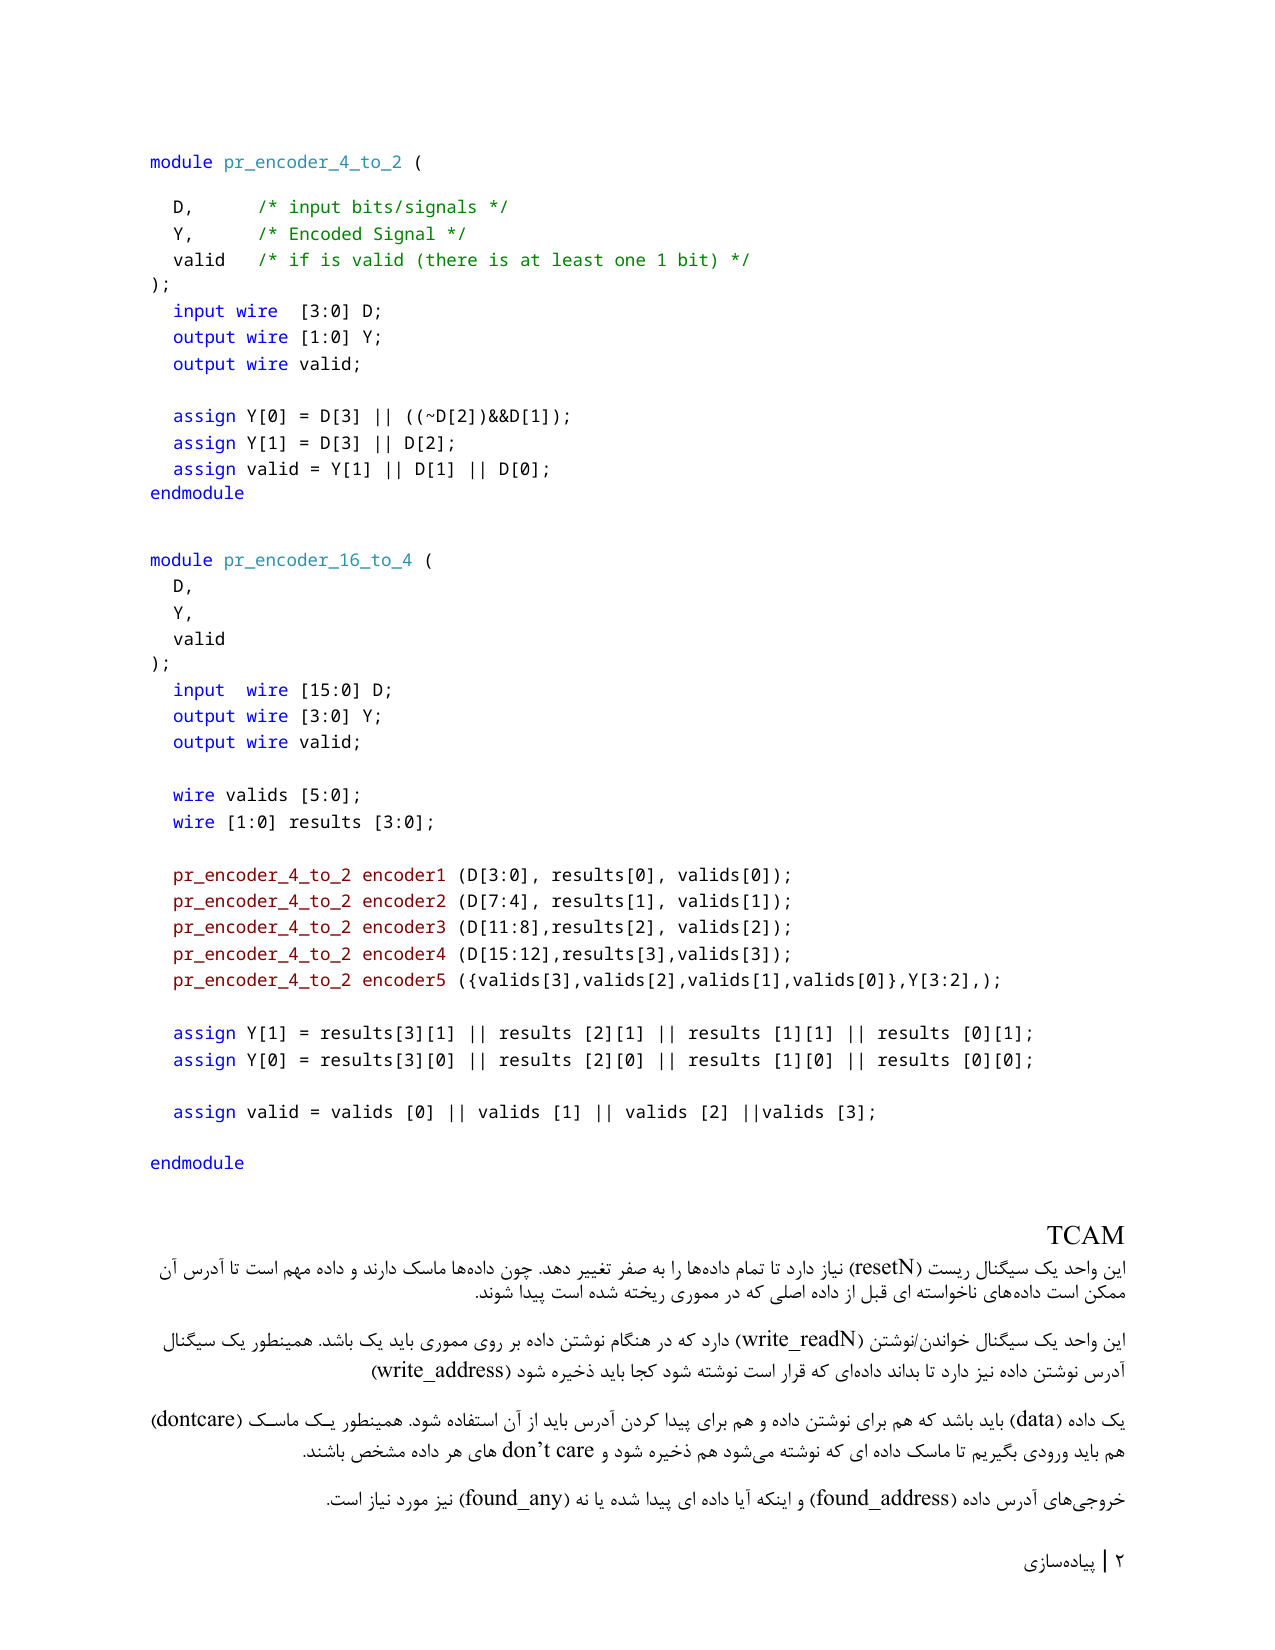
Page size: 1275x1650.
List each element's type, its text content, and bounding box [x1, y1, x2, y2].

text input wire [15:0] D; [150, 675, 1125, 701]
text assign Y[0] = D[3] || ((~D[2])&&D[1]); [150, 401, 1125, 428]
text ); [150, 272, 1125, 296]
text یک داده (data) باید باشد که هم برای نوشتن داده و هم برای پیدا کردن آدرس باید از آن استفاده شود. همینطور یک ماسک‌ (dontcare) هم باید ورودی بگیریم تا ماسک داده ای که نوشته می‌شود هم ذخیره شود و don’t care های هر داده مشخص باشند. [150, 1404, 1125, 1465]
text assign valid = Y[1] || D[1] || D[0]; [150, 454, 1125, 481]
text خروجی‌های آدرس‌ داده (found_address) و اینکه آیا داده ای پیدا شده یا نه (found_any) نیز مورد نیاز است. [150, 1484, 1125, 1513]
text Y, [150, 598, 1125, 624]
text output wire [1:0] Y; [150, 322, 1125, 348]
text wire [1:0] results [3:0]; [150, 807, 1125, 833]
text endmodule [150, 1150, 1125, 1174]
text pr_encoder_4_to_2 encoder1 (D[3:0], results[0], valids[0]); [150, 860, 1125, 886]
text D, [150, 571, 1125, 598]
subtitle TCAM [150, 1219, 1125, 1251]
text pr_encoder_4_to_2 encoder3 (D[11:8],results[2], valids[2]); [150, 913, 1125, 939]
text wire valids [5:0]; [150, 780, 1125, 807]
text assign Y[1] = D[3] || D[2]; [150, 428, 1125, 454]
text pr_encoder_4_to_2 encoder5 ({valids[3],valids[2],valids[1],valids[0]},Y[3:2],); [150, 966, 1125, 992]
text module pr_encoder_4_to_2 ( [150, 150, 1125, 174]
text assign Y[1] = results[3][1] || results [2][1] || results [1][1] || results [0][1]; [150, 1018, 1125, 1045]
text valid /* if is valid (there is at least one 1 bit) */ [150, 245, 1125, 272]
text این واحد یک سیگنال ریست (resetN) نیاز دارد تا تمام داده‌ها را به صفر تغییر دهد. چون داده‌ها ماسک دارند و داده مهم است تا آدرس آن ممکن است داده‌های ناخواسته ای قبل از داده اصلی که در مموری ریخته شده است پیدا شوند. [150, 1253, 1125, 1307]
text assign Y[0] = results[3][0] || results [2][0] || results [1][0] || results [0][0]; [150, 1045, 1125, 1071]
text این واحد یک سیگنال خواندن/نوشتن (write_readN) دارد که در هنگام نوشتن داده بر روی مموری باید یک باشد. همینطور یک سیگنال آدرس نوشتن داده نیز دارد تا بداند داده‌ای که قرار است نوشته شود کجا باید ذخیره شود (write_address) [150, 1325, 1125, 1386]
text endmodule [150, 481, 1125, 504]
text input wire [3:0] D; [150, 296, 1125, 322]
text pr_encoder_4_to_2 encoder2 (D[7:4], results[1], valids[1]); [150, 886, 1125, 913]
text Y, /* Encoded Signal */ [150, 219, 1125, 245]
text module pr_encoder_16_to_4 ( [150, 548, 1125, 571]
text pr_encoder_4_to_2 encoder4 (D[15:12],results[3],valids[3]); [150, 939, 1125, 966]
text ); [150, 651, 1125, 675]
text output wire [3:0] Y; [150, 701, 1125, 728]
text D, /* input bits/signals */ [150, 192, 1125, 219]
text valid [150, 624, 1125, 651]
text output wire valid; [150, 728, 1125, 754]
text assign valid = valids [0] || valids [1] || valids [2] ||valids [3]; [150, 1098, 1125, 1124]
text output wire valid; [150, 348, 1125, 375]
